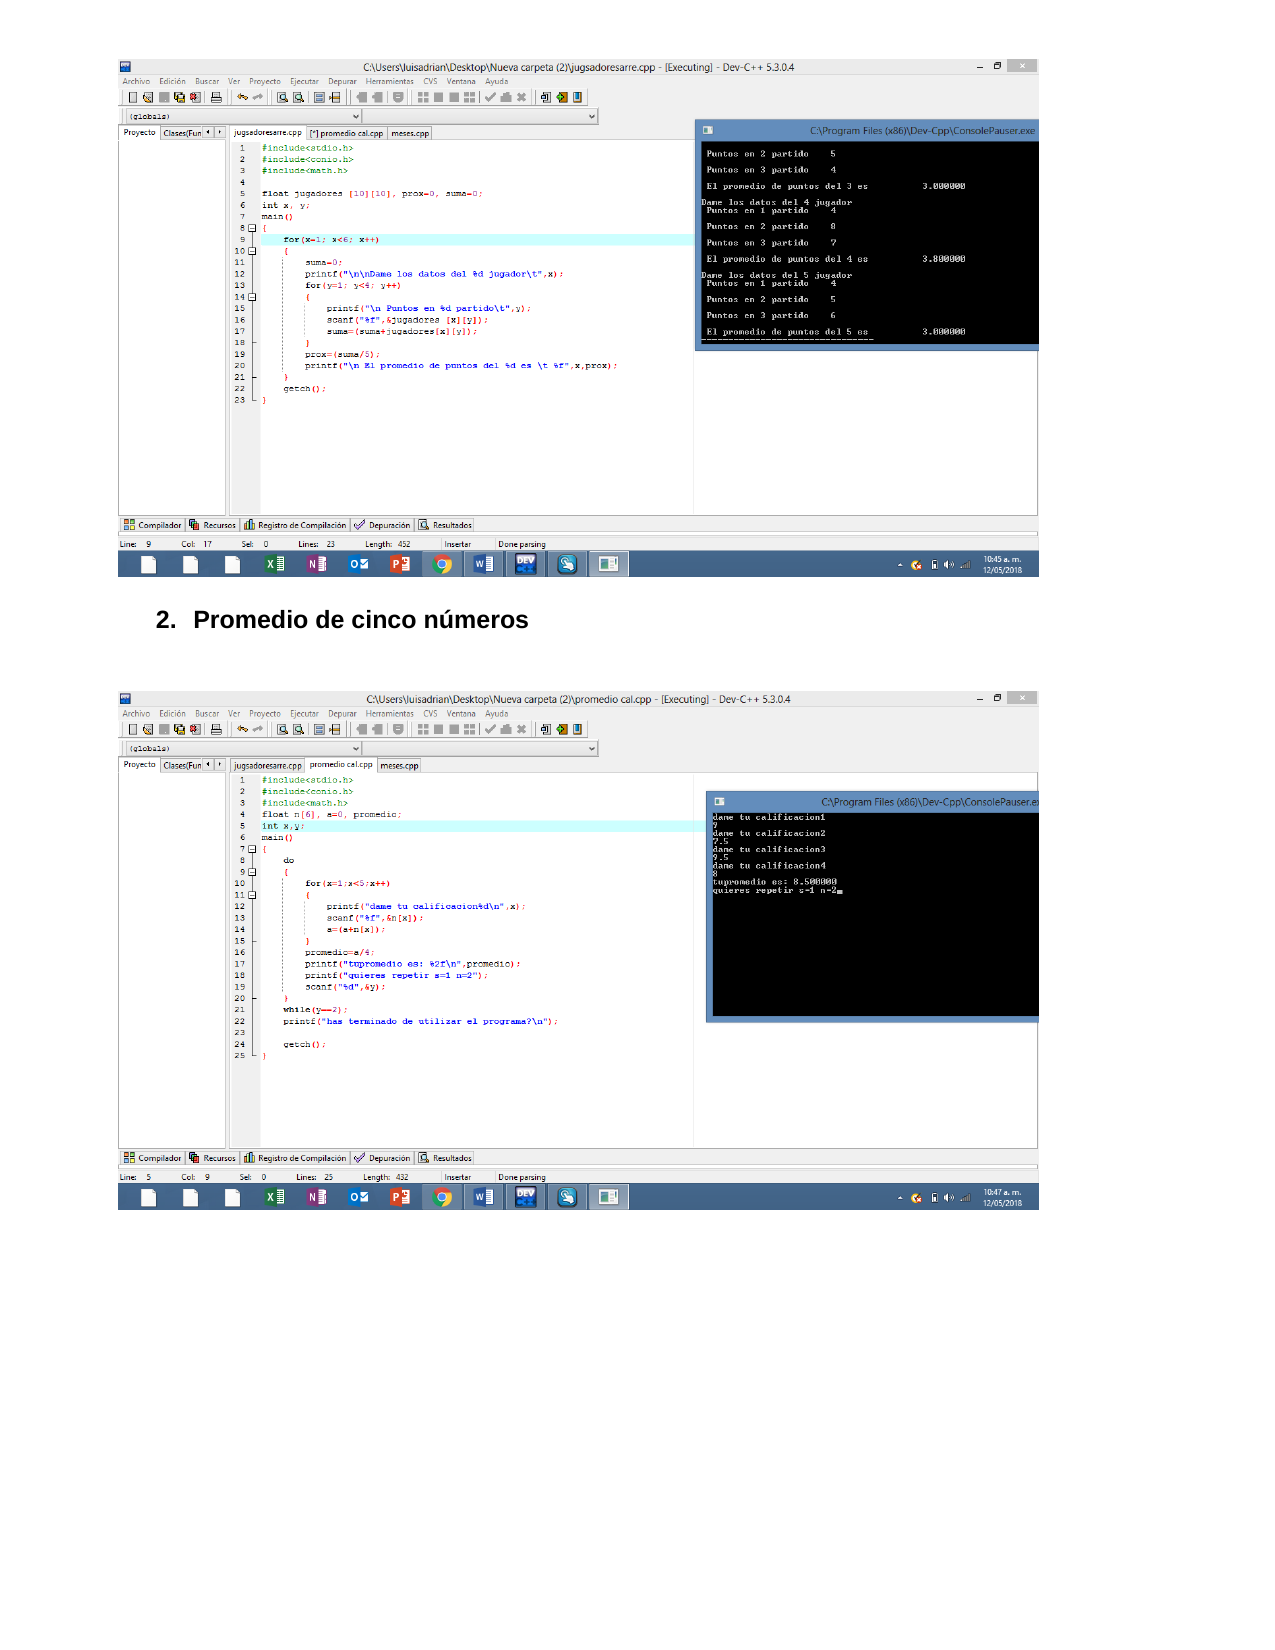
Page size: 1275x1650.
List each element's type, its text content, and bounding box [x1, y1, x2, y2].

list Promedio de cinco números [156, 606, 1205, 634]
